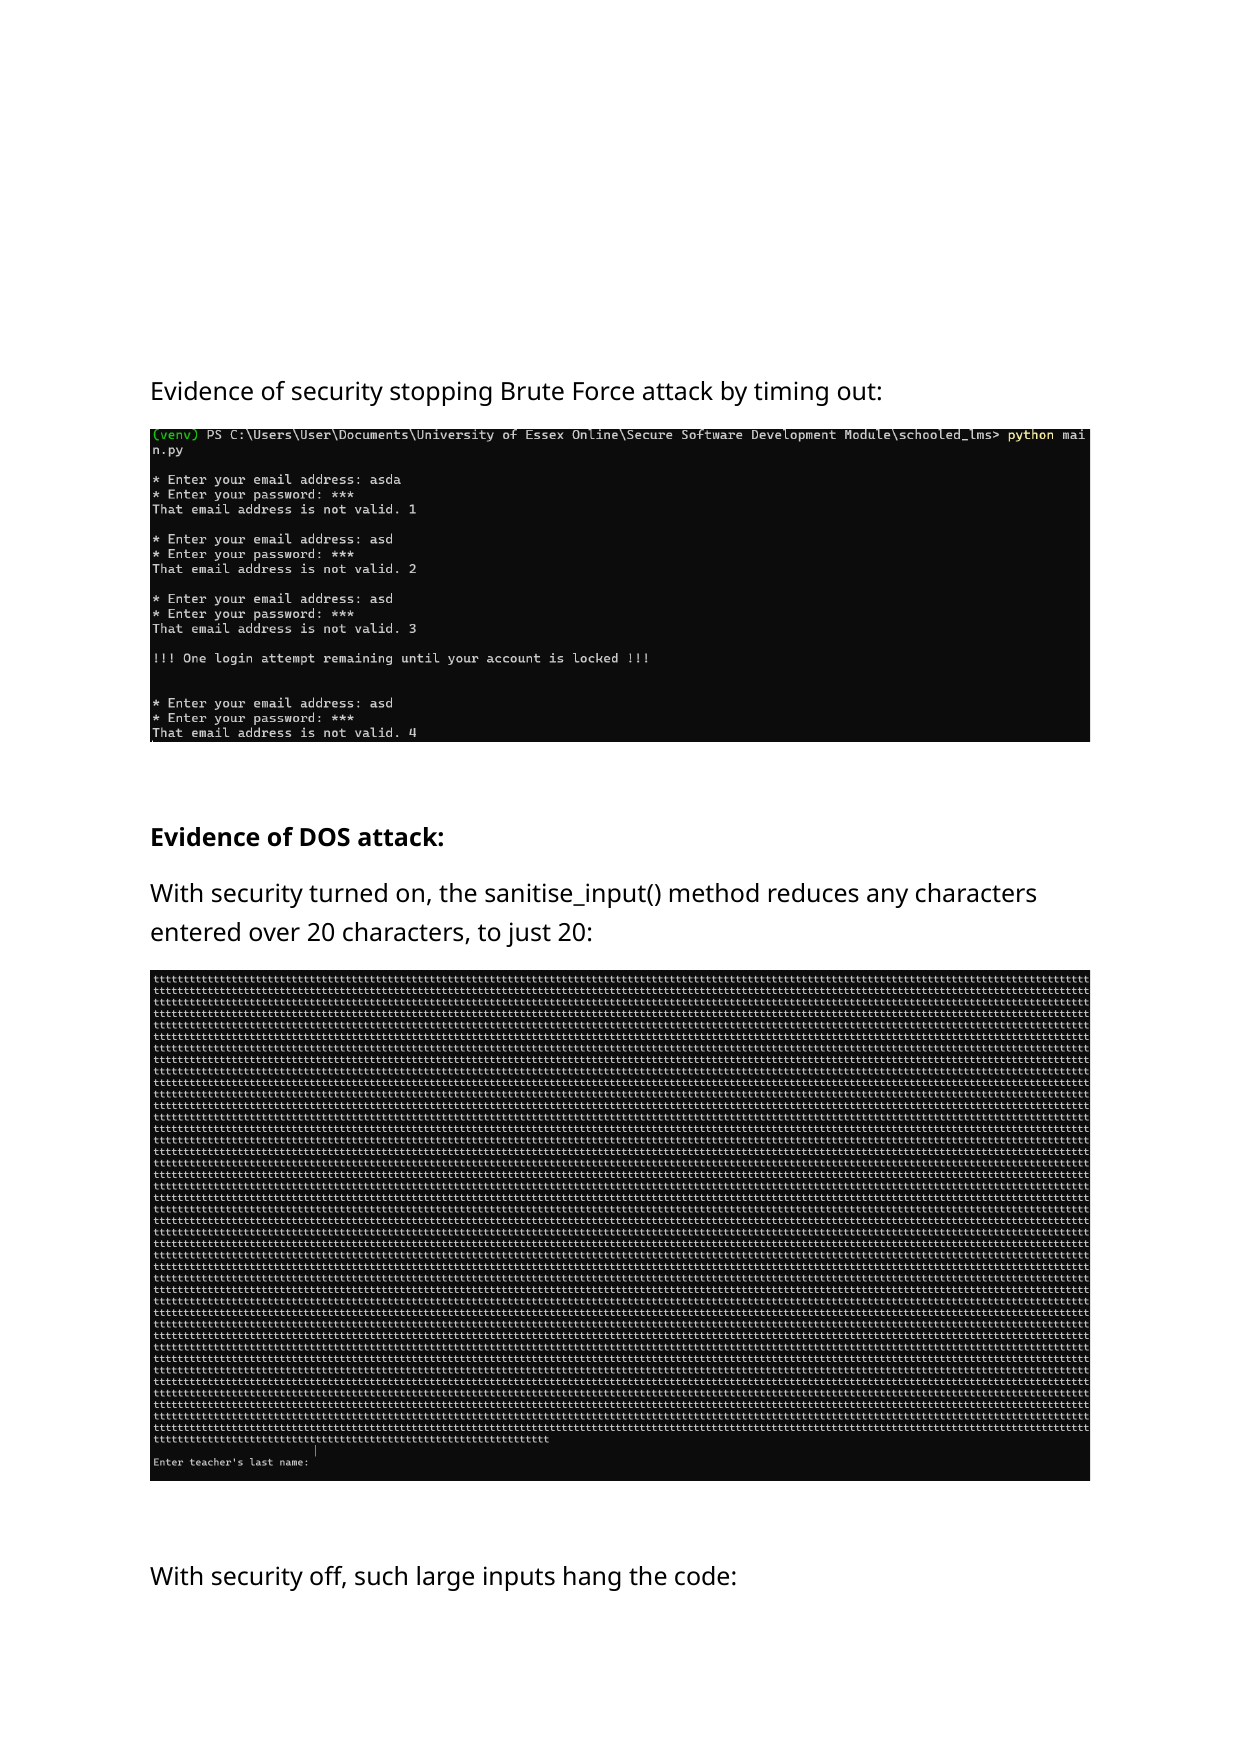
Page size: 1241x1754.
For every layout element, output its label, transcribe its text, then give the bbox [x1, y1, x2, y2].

text Evidence of security stopping Brute Force attack by timing out: [150, 373, 1090, 407]
text With security off, such large inputs hang the code: [150, 1558, 1090, 1592]
text With security turned on, the sanitise_input() method reduces any characters entered over 20 characters, to just 20: [150, 875, 1090, 948]
text Evidence of DOS attack: [150, 819, 1090, 853]
